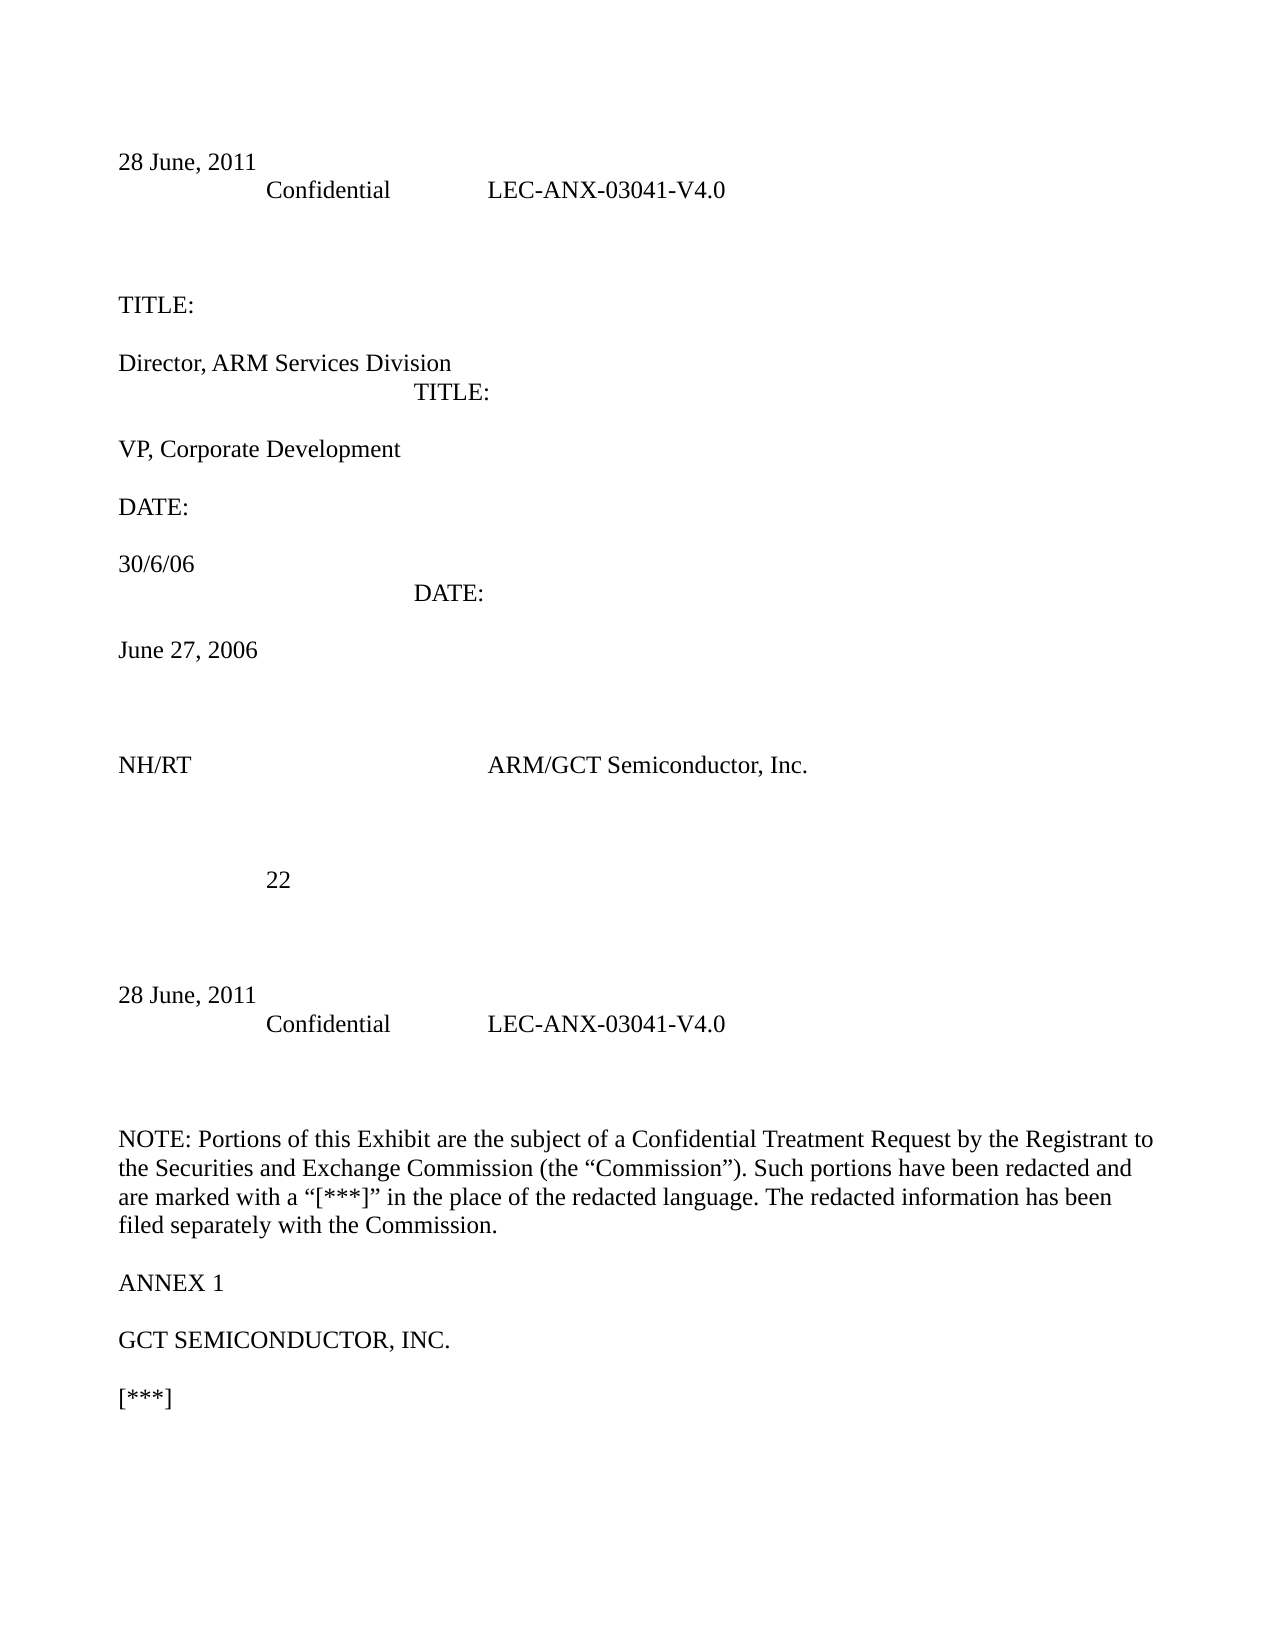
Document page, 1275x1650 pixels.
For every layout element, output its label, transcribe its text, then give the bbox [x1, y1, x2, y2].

text VP, Corporate Development [118, 434, 1157, 463]
text Director, ARM Services Division [118, 348, 1157, 377]
text 30/6/06 [118, 549, 1157, 578]
text 28 June, 2011 [118, 147, 1157, 176]
text TITLE: [118, 377, 1157, 406]
text June 27, 2006 [118, 636, 1157, 664]
text GCT SEMICONDUCTOR, INC. [118, 1326, 1157, 1354]
text Confidential LEC-ANX-03041-V4.0 [118, 1009, 1157, 1038]
text Confidential LEC-ANX-03041-V4.0 [118, 176, 1157, 204]
text 22 [118, 866, 1157, 894]
text DATE: [118, 578, 1157, 607]
text TITLE: [118, 291, 1157, 319]
text 28 June, 2011 [118, 981, 1157, 1009]
text ANNEX 1 [118, 1268, 1157, 1297]
text NOTE: Portions of this Exhibit are the subject of a Confidential Treatment Request by the Registrant to the Securities and Exchange Commission (the “Commission”). Such portions have been redacted and are marked with a “[***]” in the place of the redacted language. The redacted information has been filed separately with the Commission. [118, 1124, 1157, 1239]
text NH/RT ARM/GCT Semiconductor, Inc. [118, 751, 1157, 779]
text [***] [118, 1383, 1157, 1412]
text DATE: [118, 492, 1157, 521]
